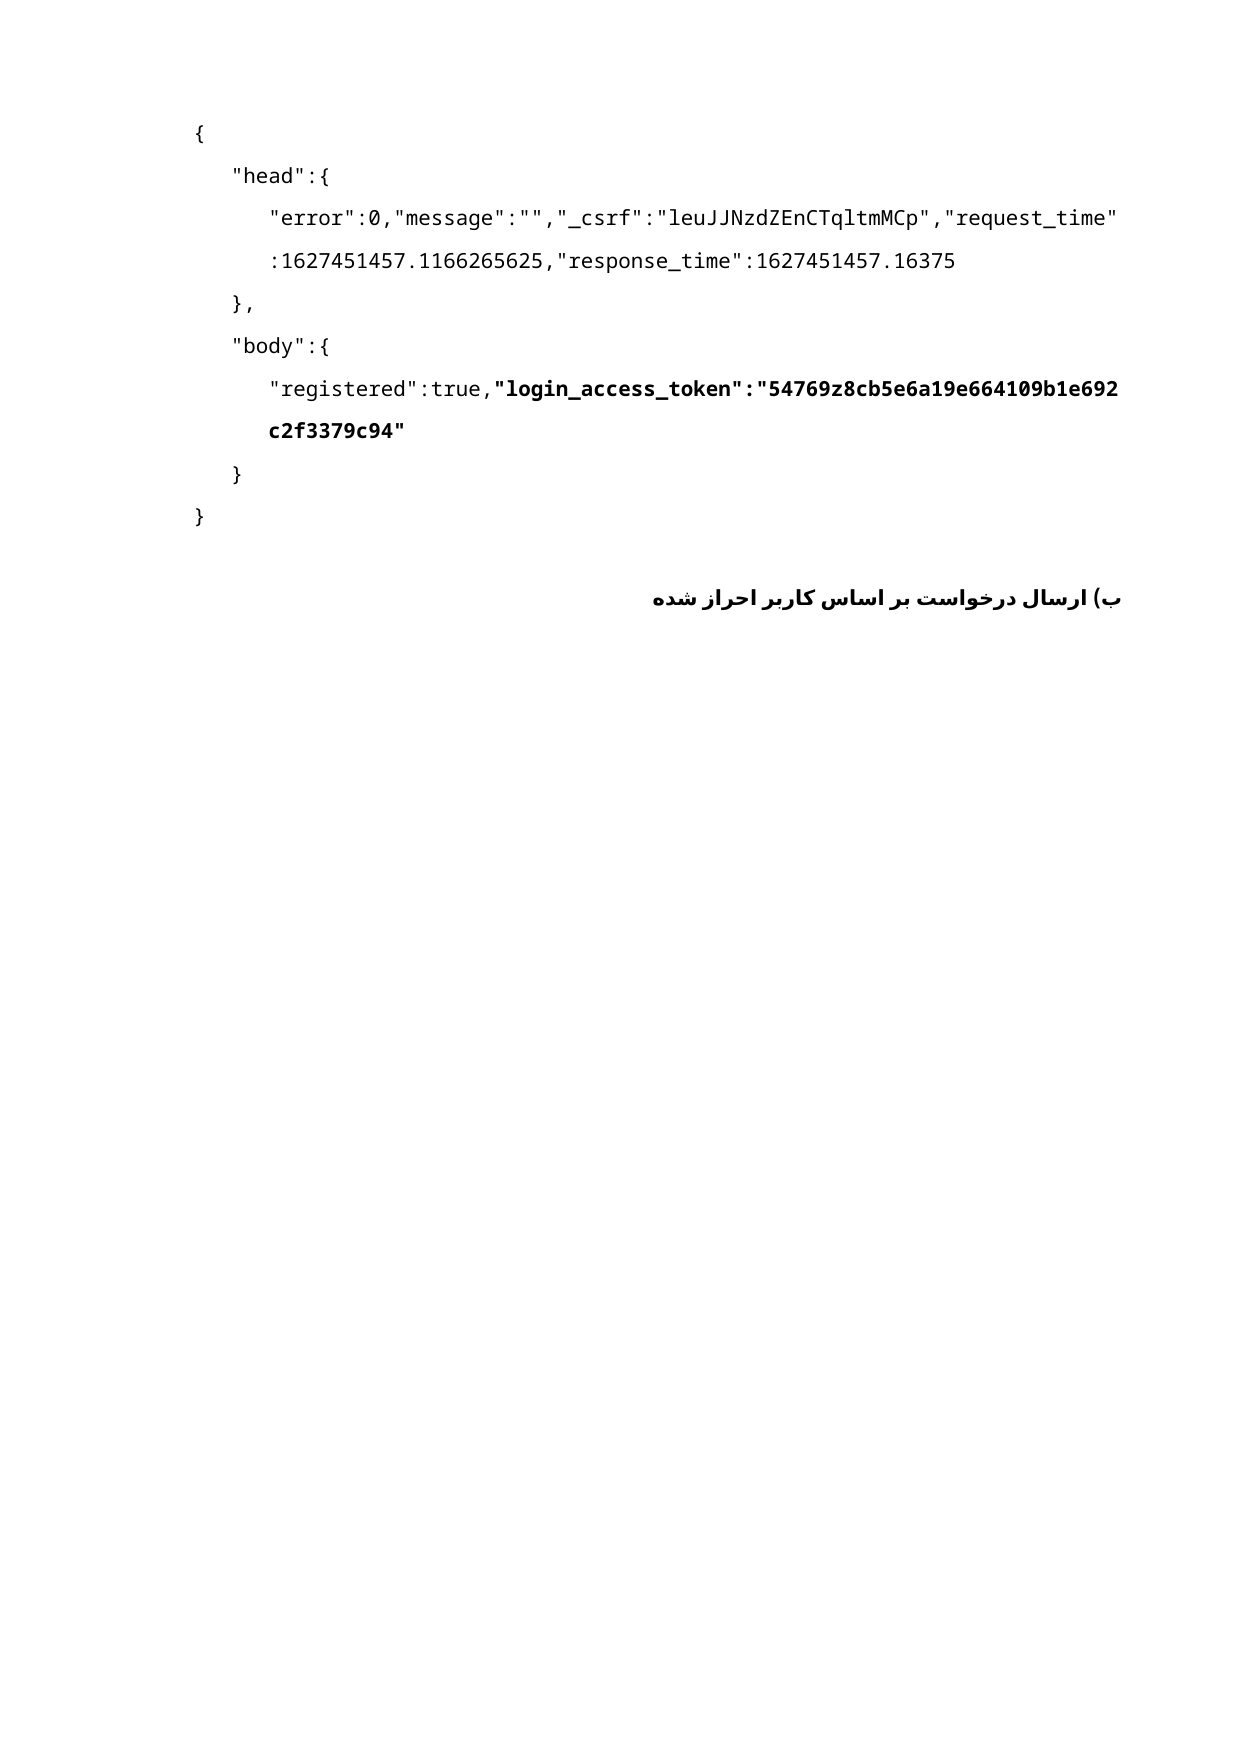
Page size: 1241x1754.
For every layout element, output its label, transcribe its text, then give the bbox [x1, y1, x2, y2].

list } [193, 459, 1122, 487]
text ب) ارسال درخواست بر اساس کاربر احراز شده [118, 587, 1122, 614]
list }, [193, 288, 1122, 317]
list "registered":true,"login_access_token":"54769z8cb5e6a19e664109b1e692c2f3379c94" [231, 374, 1122, 445]
list { [156, 118, 1122, 147]
list } [156, 502, 1122, 530]
list "head":{ [193, 161, 1122, 189]
list "error":0,"message":"","_csrf":"leuJJNzdZEnCTqltmMCp","request_time":1627451457.1166265625,"response_time":1627451457.16375 [231, 203, 1122, 274]
list "body":{ [193, 331, 1122, 359]
